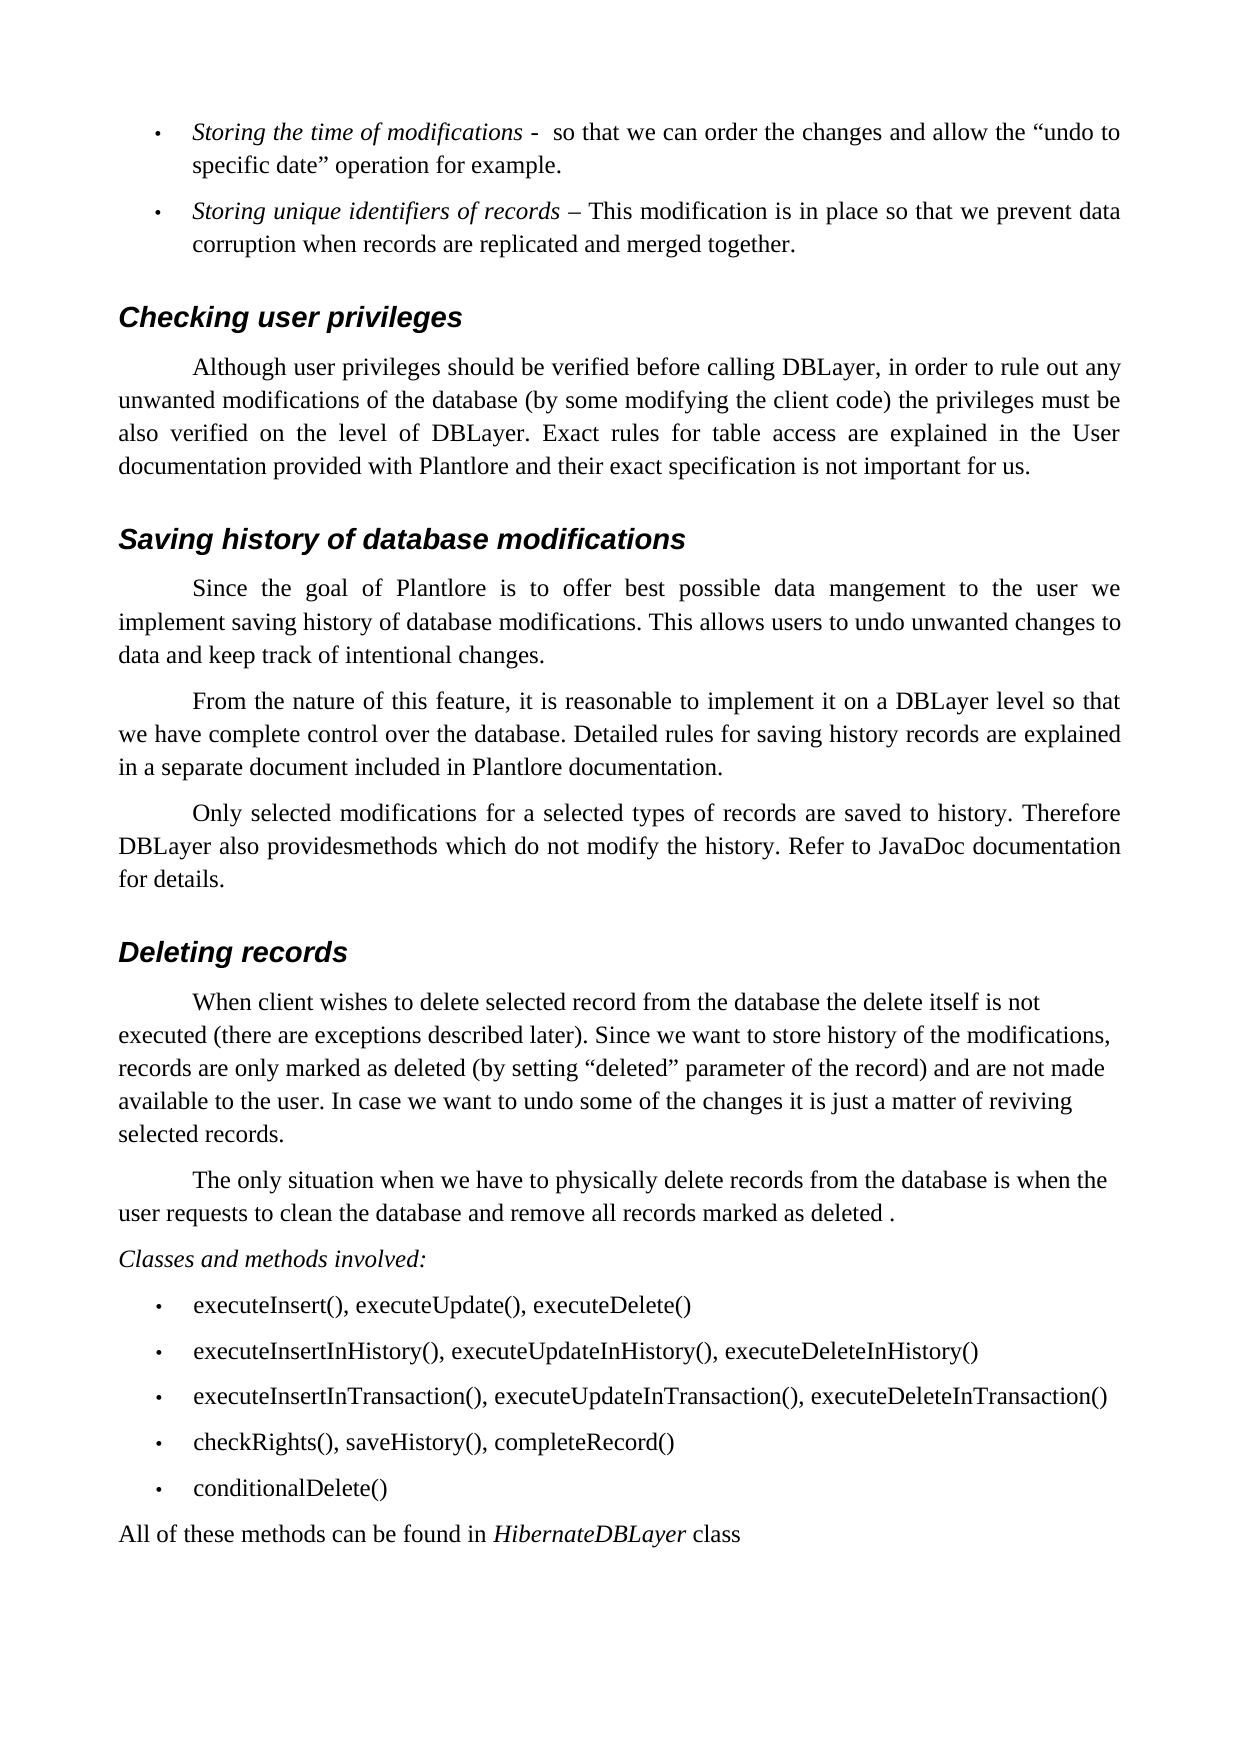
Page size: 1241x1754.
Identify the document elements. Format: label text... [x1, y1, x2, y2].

text Although user privileges should be verified before calling DBLayer, in order to rule out any unwanted modifications of the database (by some modifying the client code) the privileges must be also verified on the level of DBLayer. Exact rules for table access are explained in the User documentation provided with Plantlore and their exact specification is not important for us. [118, 353, 1122, 480]
list executeInsert(), executeUpdate(), executeDelete() [156, 1291, 1122, 1319]
text All of these methods can be found in HibernateDBLayer class [118, 1520, 1122, 1547]
subtitle Checking user privileges [118, 301, 1122, 334]
text The only situation when we have to physically delete records from the database is when the user requests to clean the database and remove all records marked as deleted . [118, 1166, 1122, 1227]
list Storing unique identifiers of records – This modification is in place so that we prevent data corruption when records are replicated and merged together. [154, 197, 1122, 258]
text Classes and methods involved: [118, 1245, 1122, 1273]
text Only selected modifications for a selected types of records are saved to history. Therefore DBLayer also providesmethods which do not modify the history. Refer to JavaDoc documentation for details. [118, 799, 1122, 893]
list checkRights(), saveHistory(), completeRecord() [156, 1428, 1122, 1456]
subtitle Deleting records [118, 936, 1122, 969]
text When client wishes to delete selected record from the database the delete itself is not executed (there are exceptions described later). Since we want to store history of the modifications, records are only marked as deleted (by setting “deleted” parameter of the record) and are not made available to the user. In case we want to undo some of the changes it is just a matter of reviving selected records. [118, 988, 1122, 1148]
list Storing the time of modifications - so that we can order the changes and allow the “undo to specific date” operation for example. [154, 118, 1122, 179]
text From the nature of this feature, it is reasonable to implement it on a DBLayer level so that we have complete control over the database. Detailed rules for saving history records are explained in a separate document included in Plantlore documentation. [118, 687, 1122, 781]
list executeInsertInHistory(), executeUpdateInHistory(), executeDeleteInHistory() [156, 1337, 1122, 1364]
subtitle Saving history of database modifications [118, 523, 1122, 556]
list executeInsertInTransaction(), executeUpdateInTransaction(), executeDeleteInTransaction() [156, 1382, 1122, 1410]
list conditionalDelete() [156, 1474, 1122, 1502]
text Since the goal of Plantlore is to offer best possible data mangement to the user we implement saving history of database modifications. This allows users to undo unwanted changes to data and keep track of intentional changes. [118, 574, 1122, 669]
